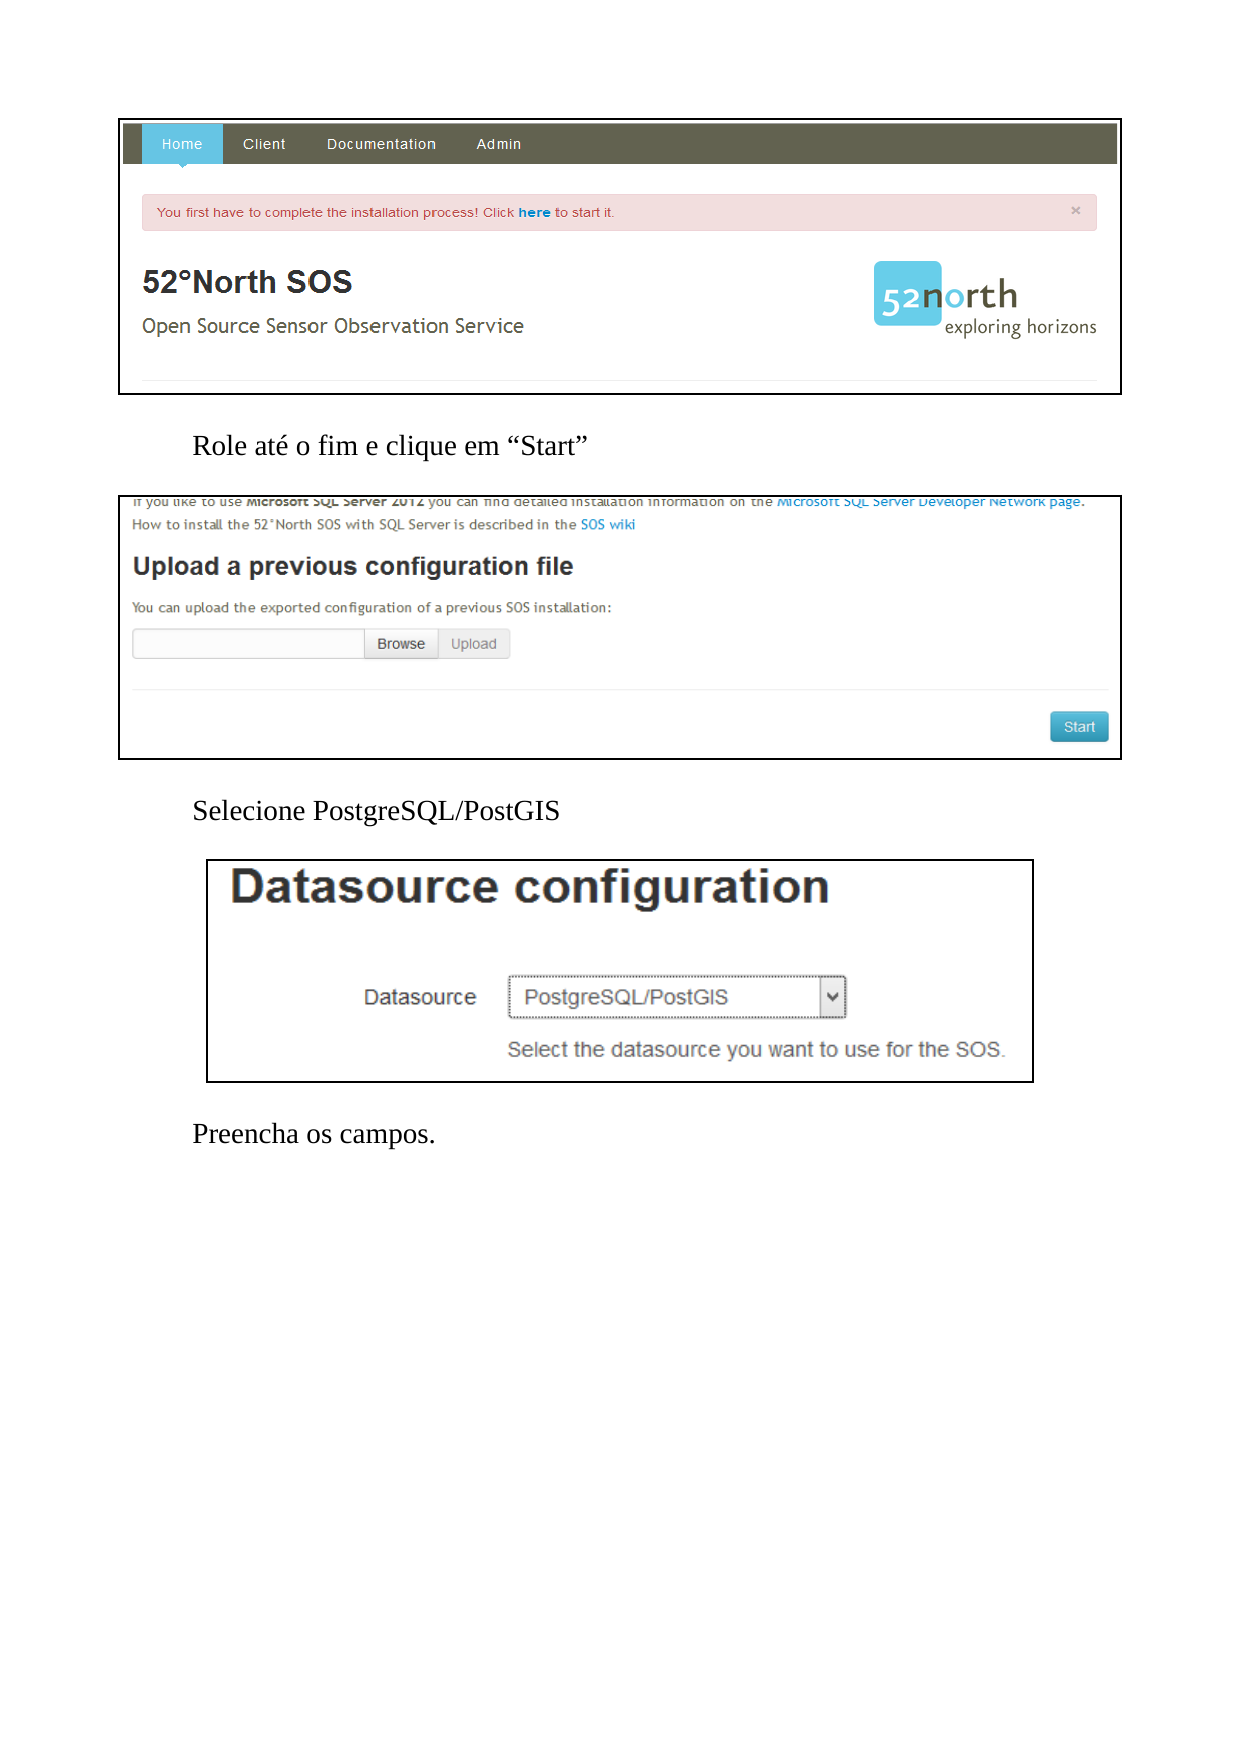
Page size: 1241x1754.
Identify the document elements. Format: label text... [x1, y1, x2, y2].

text Preencha os campos. [118, 1116, 1122, 1150]
picture [123, 499, 1118, 755]
picture [211, 864, 1030, 1078]
text Role até o fim e clique em “Start” [118, 428, 1122, 462]
text Selecione PostgreSQL/PostGIS [118, 793, 1122, 826]
picture [123, 123, 1118, 390]
